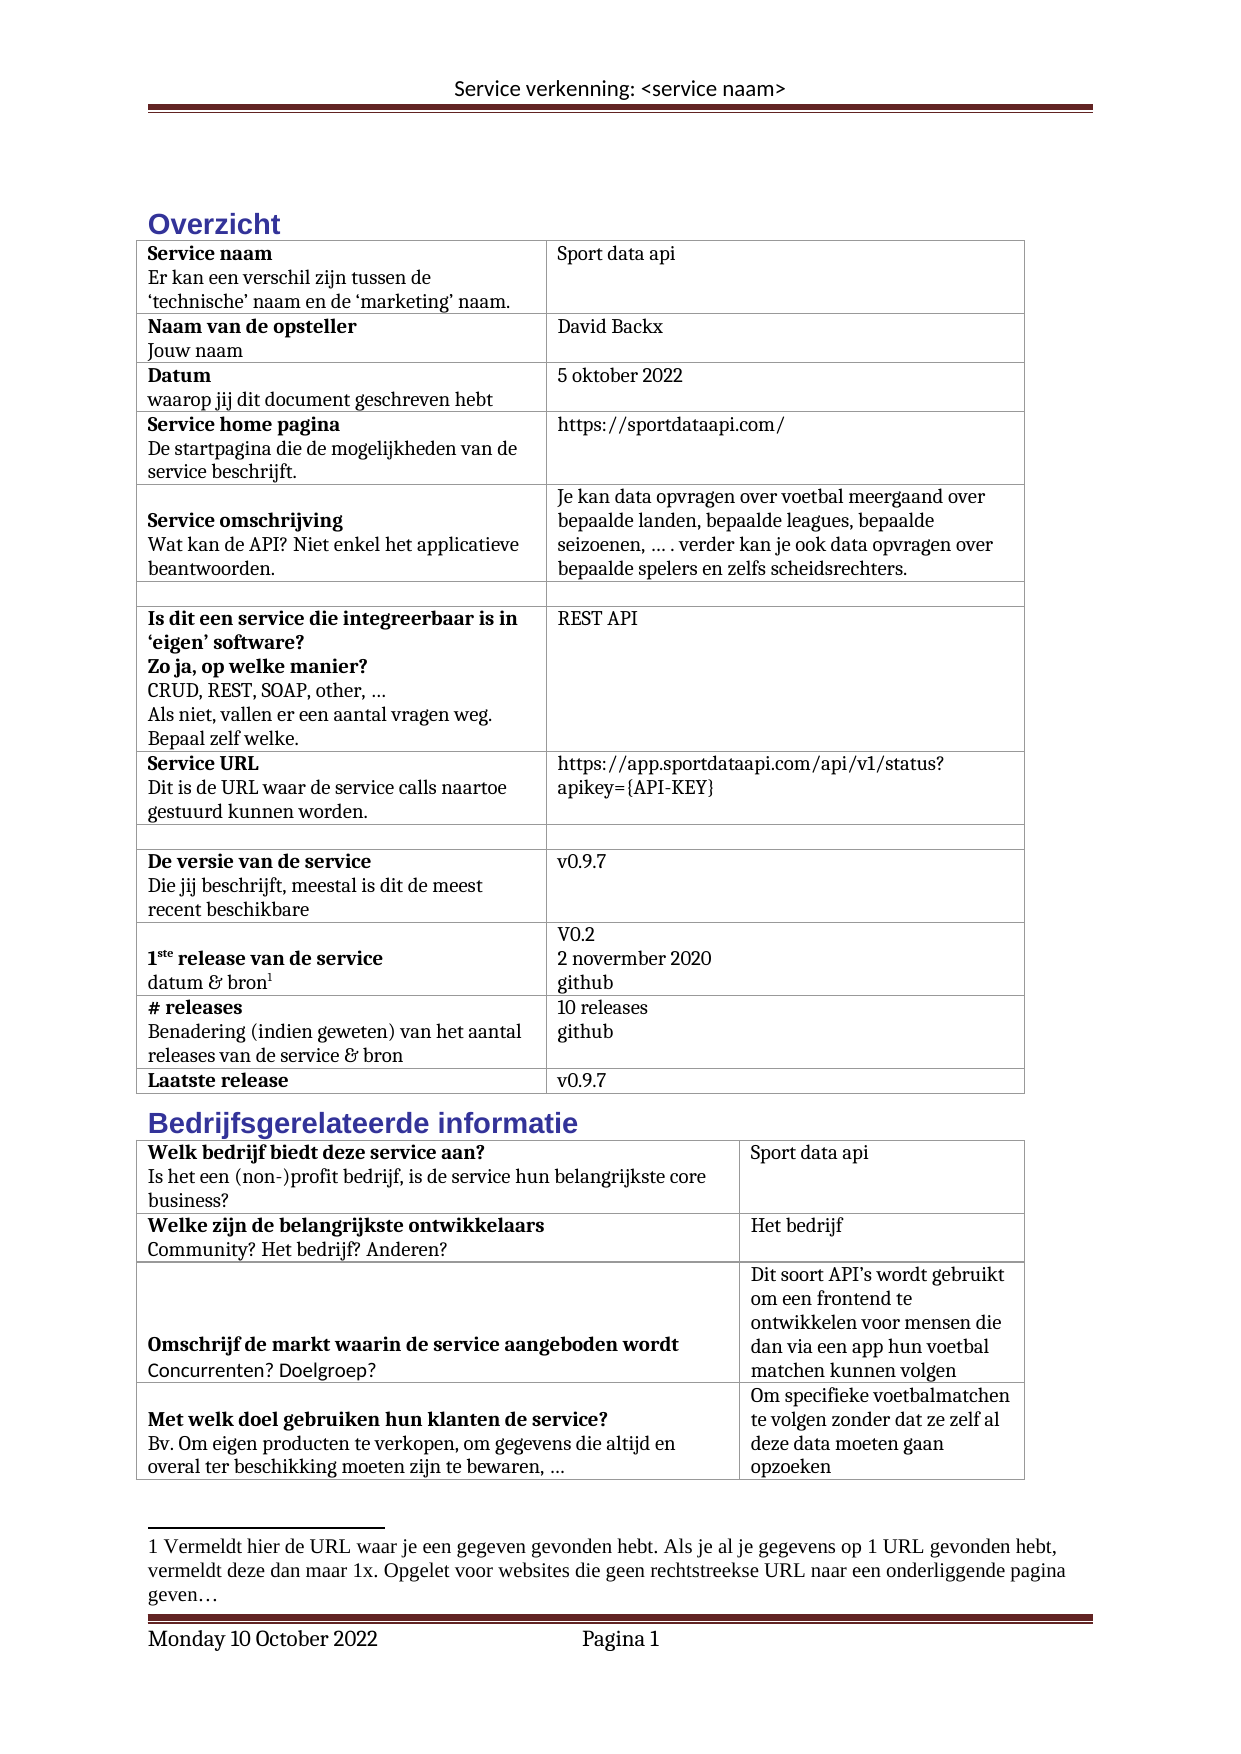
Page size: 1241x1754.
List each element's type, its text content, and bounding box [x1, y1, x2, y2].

table_cell [1025, 1213, 1066, 1261]
table_header Overzicht [136, 194, 1024, 240]
table_cell Service home pagina De startpagina die de mogelijkheden van de service beschrijft. [137, 412, 546, 484]
table_cell v0.9.7 [547, 850, 1024, 922]
table_cell REST API [547, 607, 1024, 751]
table_cell [547, 582, 1024, 606]
table_cell Welke zijn de belangrijkste ontwikkelaars Community? Het bedrijf? Anderen? [137, 1214, 739, 1261]
table_cell # releases Benadering (indien geweten) van het aantal releases van de service & bron [137, 996, 546, 1067]
table_header Sport data api [740, 1141, 1024, 1212]
table_cell [137, 825, 546, 849]
table_cell [1025, 1261, 1066, 1382]
table_cell Met welk doel gebruiken hun klanten de service? Bv. Om eigen producten te verkopen, om gegevens die altijd en overal ter beschikking moeten zijn te bewaren, … [137, 1383, 739, 1479]
table_cell Service naam Er kan een verschil zijn tussen de ‘technische’ naam en de ‘marketing’ naam. [137, 241, 546, 313]
table_cell 10 releases github [547, 996, 1024, 1067]
table_header [1025, 1140, 1066, 1212]
table_cell Omschrijf de markt waarin de service aangeboden wordt Concurrenten? Doelgroep? [137, 1263, 739, 1382]
subtitle Bedrijfsgerelateerde informatie [148, 1106, 1093, 1139]
table_cell David Backx [547, 314, 1024, 362]
table_cell Service omschrijving Wat kan de API? Niet enkel het applicatieve beantwoorden. [137, 485, 546, 581]
table_cell Datum waarop jij dit document geschreven hebt [137, 363, 546, 411]
table_cell Laatste release [137, 1069, 546, 1092]
table_cell https://app.sportdataapi.com/api/v1/status?apikey={API-KEY} [547, 752, 1024, 824]
table_cell Dit soort API’s wordt gebruikt om een frontend te ontwikkelen voor mensen die dan via een app hun voetbal matchen kunnen volgen [740, 1263, 1024, 1382]
table_cell V0.2 2 novermber 2020 github [547, 923, 1024, 994]
table_cell Het bedrijf [740, 1214, 1024, 1261]
table_cell Naam van de opsteller Jouw naam [137, 314, 546, 362]
table_cell Je kan data opvragen over voetbal meergaand over bepaalde landen, bepaalde leagues, bepaalde seizoenen, … . verder kan je ook data opvragen over bepaalde spelers en zelfs scheidsrechters. [547, 485, 1024, 581]
table_cell De versie van de service Die jij beschrijft, meestal is dit de meest recent beschikbare [137, 850, 546, 922]
table_cell https://sportdataapi.com/ [547, 412, 1024, 484]
table_cell [547, 825, 1024, 849]
table_header Welk bedrijf biedt deze service aan? Is het een (non-)profit bedrijf, is de service hun belangrijkste core business? [137, 1141, 739, 1212]
table_cell [1025, 1382, 1066, 1479]
table_cell Is dit een service die integreerbaar is in ‘eigen’ software? Zo ja, op welke manier? CRUD, REST, SOAP, other, … Als niet, vallen er een aantal vragen weg. Bepaal zelf welke. [137, 607, 546, 751]
table_cell [137, 582, 546, 606]
table_cell v0.9.7 [547, 1069, 1024, 1092]
table_cell 1ste release van de service datum & bron [137, 923, 546, 994]
table_cell 5 oktober 2022 [547, 363, 1024, 411]
table_cell Service URL Dit is de URL waar de service calls naartoe gestuurd kunnen worden. [137, 752, 546, 824]
table_cell Sport data api [547, 241, 1024, 313]
table_cell Om specifieke voetbalmatchen te volgen zonder dat ze zelf al deze data moeten gaan opzoeken [740, 1383, 1024, 1479]
